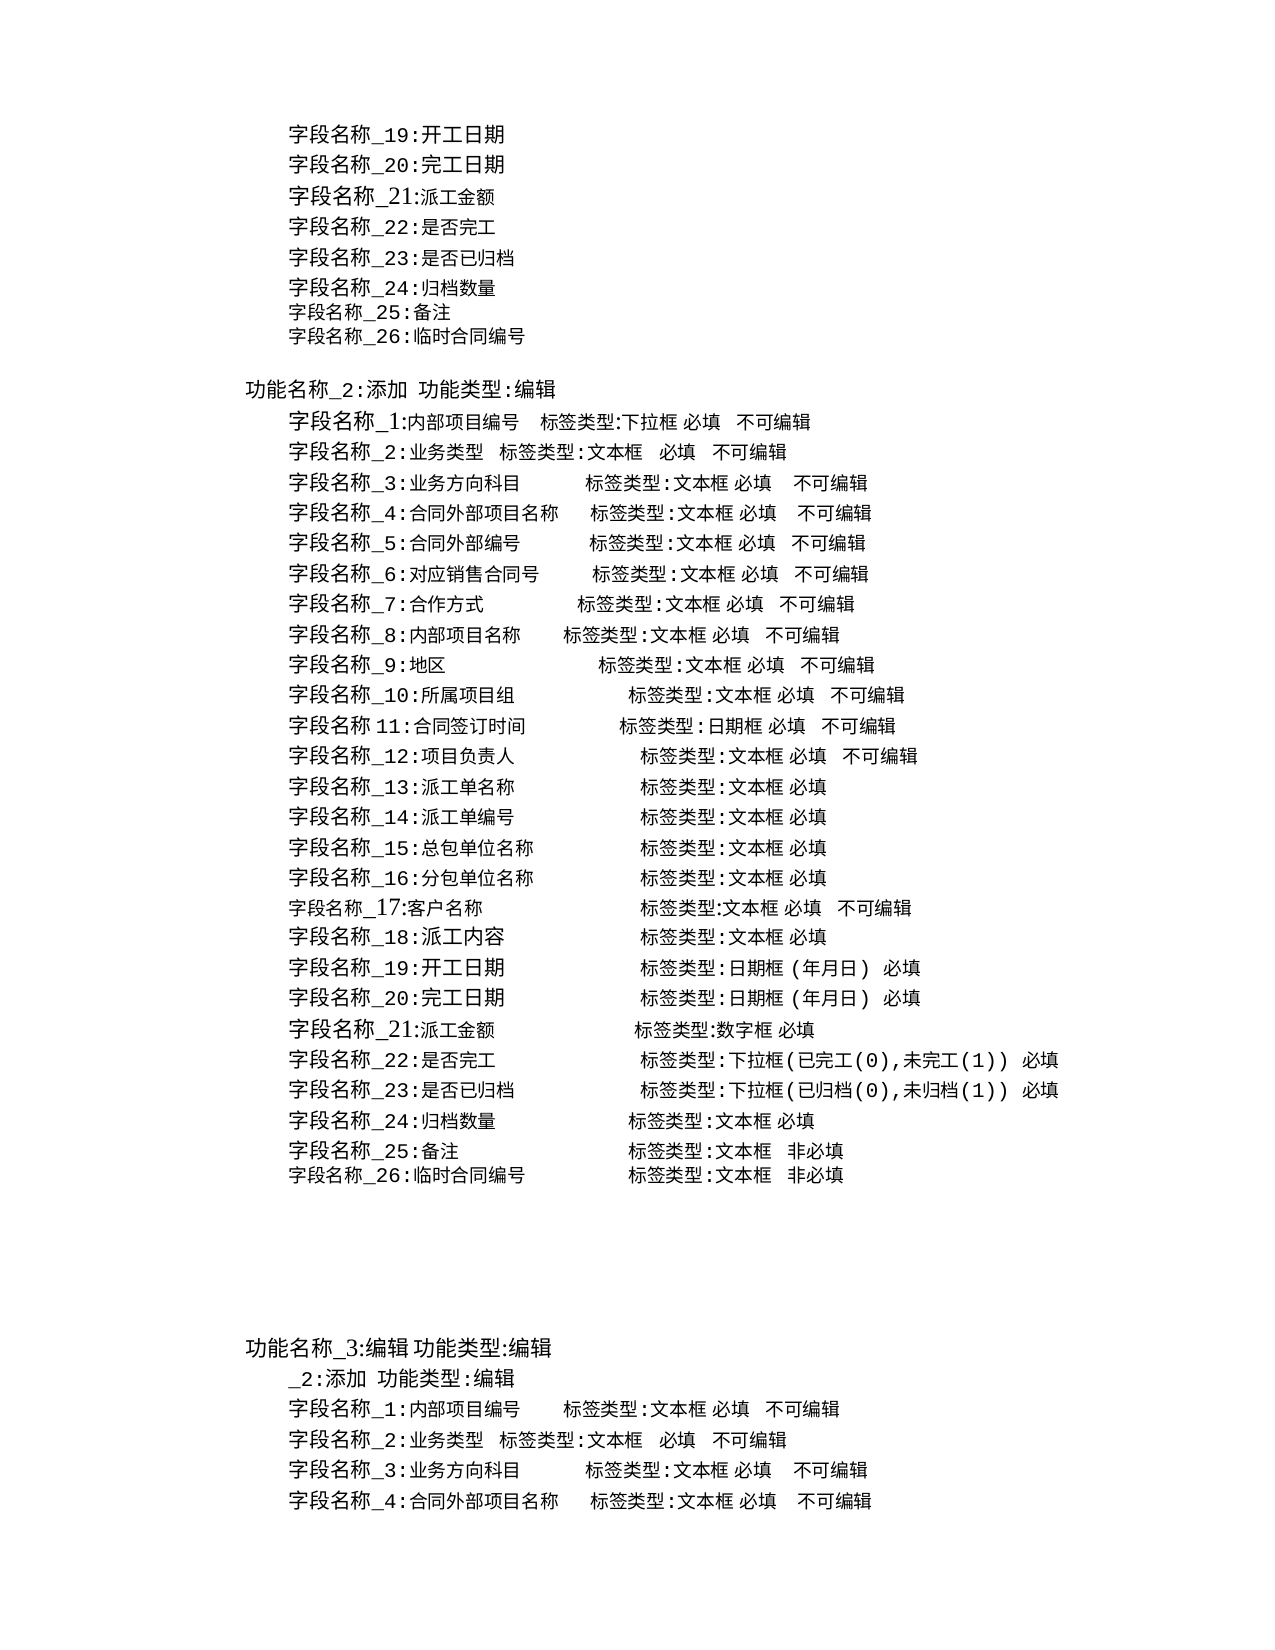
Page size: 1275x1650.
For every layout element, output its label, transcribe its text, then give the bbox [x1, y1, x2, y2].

text 字段名称_13:派工单名称 标签类型:文本框 必填 [118, 770, 1157, 800]
text 字段名称_3:业务方向科目 标签类型:文本框 必填 不可编辑 [118, 466, 1157, 496]
text 字段名称_26:临时合同编号 [118, 326, 1157, 349]
text 字段名称_24:归档数量 标签类型:文本框 必填 [118, 1104, 1157, 1134]
text 字段名称_22:是否完工 [118, 211, 1157, 241]
text 字段名称_21:派工金额 [118, 179, 1157, 211]
text 字段名称_2:业务类型 标签类型:文本框 必填 不可编辑 [118, 1423, 1157, 1453]
text _2:添加 功能类型:编辑 [118, 1362, 1157, 1393]
text 字段名称_5:合同外部编号 标签类型:文本框 必填 不可编辑 [118, 527, 1157, 557]
text 字段名称_21:派工金额 标签类型:数字框 必填 [118, 1012, 1157, 1043]
text 功能名称_3:编辑 功能类型:编辑 [118, 1331, 1157, 1362]
text 字段名称_20:完工日期 [118, 148, 1157, 179]
text 字段名称_9:地区 标签类型:文本框 必填 不可编辑 [118, 648, 1157, 679]
text 功能名称_2:添加 功能类型:编辑 [118, 373, 1157, 404]
text 字段名称_15:总包单位名称 标签类型:文本框 必填 [118, 831, 1157, 861]
text 字段名称_19:开工日期 标签类型:日期框 (年月日) 必填 [118, 951, 1157, 981]
text 字段名称_19:开工日期 [118, 118, 1157, 148]
text 字段名称_20:完工日期 标签类型:日期框 (年月日) 必填 [118, 981, 1157, 1012]
text 字段名称_6:对应销售合同号 标签类型:文本框 必填 不可编辑 [118, 557, 1157, 587]
text 字段名称_25:备注 标签类型:文本框 非必填 [118, 1134, 1157, 1165]
text 字段名称_26:临时合同编号 标签类型:文本框 非必填 [118, 1165, 1157, 1189]
text 字段名称_14:派工单编号 标签类型:文本框 必填 [118, 800, 1157, 831]
text 字段名称_12:项目负责人 标签类型:文本框 必填 不可编辑 [118, 739, 1157, 770]
text 字段名称_22:是否完工 标签类型:下拉框(已完工(0),未完工(1)) 必填 [118, 1043, 1157, 1074]
text 字段名称_24:归档数量 [118, 271, 1157, 302]
text 字段名称_10:所属项目组 标签类型:文本框 必填 不可编辑 [118, 679, 1157, 709]
text 字段名称_7:合作方式 标签类型:文本框 必填 不可编辑 [118, 587, 1157, 618]
text 字段名称_4:合同外部项目名称 标签类型:文本框 必填 不可编辑 [118, 1484, 1157, 1514]
text 字段名称_16:分包单位名称 标签类型:文本框 必填 [118, 861, 1157, 892]
text 字段名称_17:客户名称 标签类型:文本框 必填 不可编辑 [118, 892, 1157, 920]
text 字段名称_18:派工内容 标签类型:文本框 必填 [118, 920, 1157, 951]
text 字段名称11:合同签订时间 标签类型:日期框 必填 不可编辑 [118, 709, 1157, 739]
text 字段名称_1:内部项目编号 标签类型:文本框 必填 不可编辑 [118, 1393, 1157, 1423]
text 字段名称_23:是否已归档 [118, 241, 1157, 271]
text 字段名称_1:内部项目编号 标签类型:下拉框 必填 不可编辑 [118, 404, 1157, 435]
text 字段名称_25:备注 [118, 302, 1157, 326]
text 字段名称_8:内部项目名称 标签类型:文本框 必填 不可编辑 [118, 618, 1157, 648]
text 字段名称_4:合同外部项目名称 标签类型:文本框 必填 不可编辑 [118, 496, 1157, 527]
text 字段名称_23:是否已归档 标签类型:下拉框(已归档(0),未归档(1)) 必填 [118, 1074, 1157, 1104]
text 字段名称_2:业务类型 标签类型:文本框 必填 不可编辑 [118, 435, 1157, 466]
text 字段名称_3:业务方向科目 标签类型:文本框 必填 不可编辑 [118, 1453, 1157, 1484]
